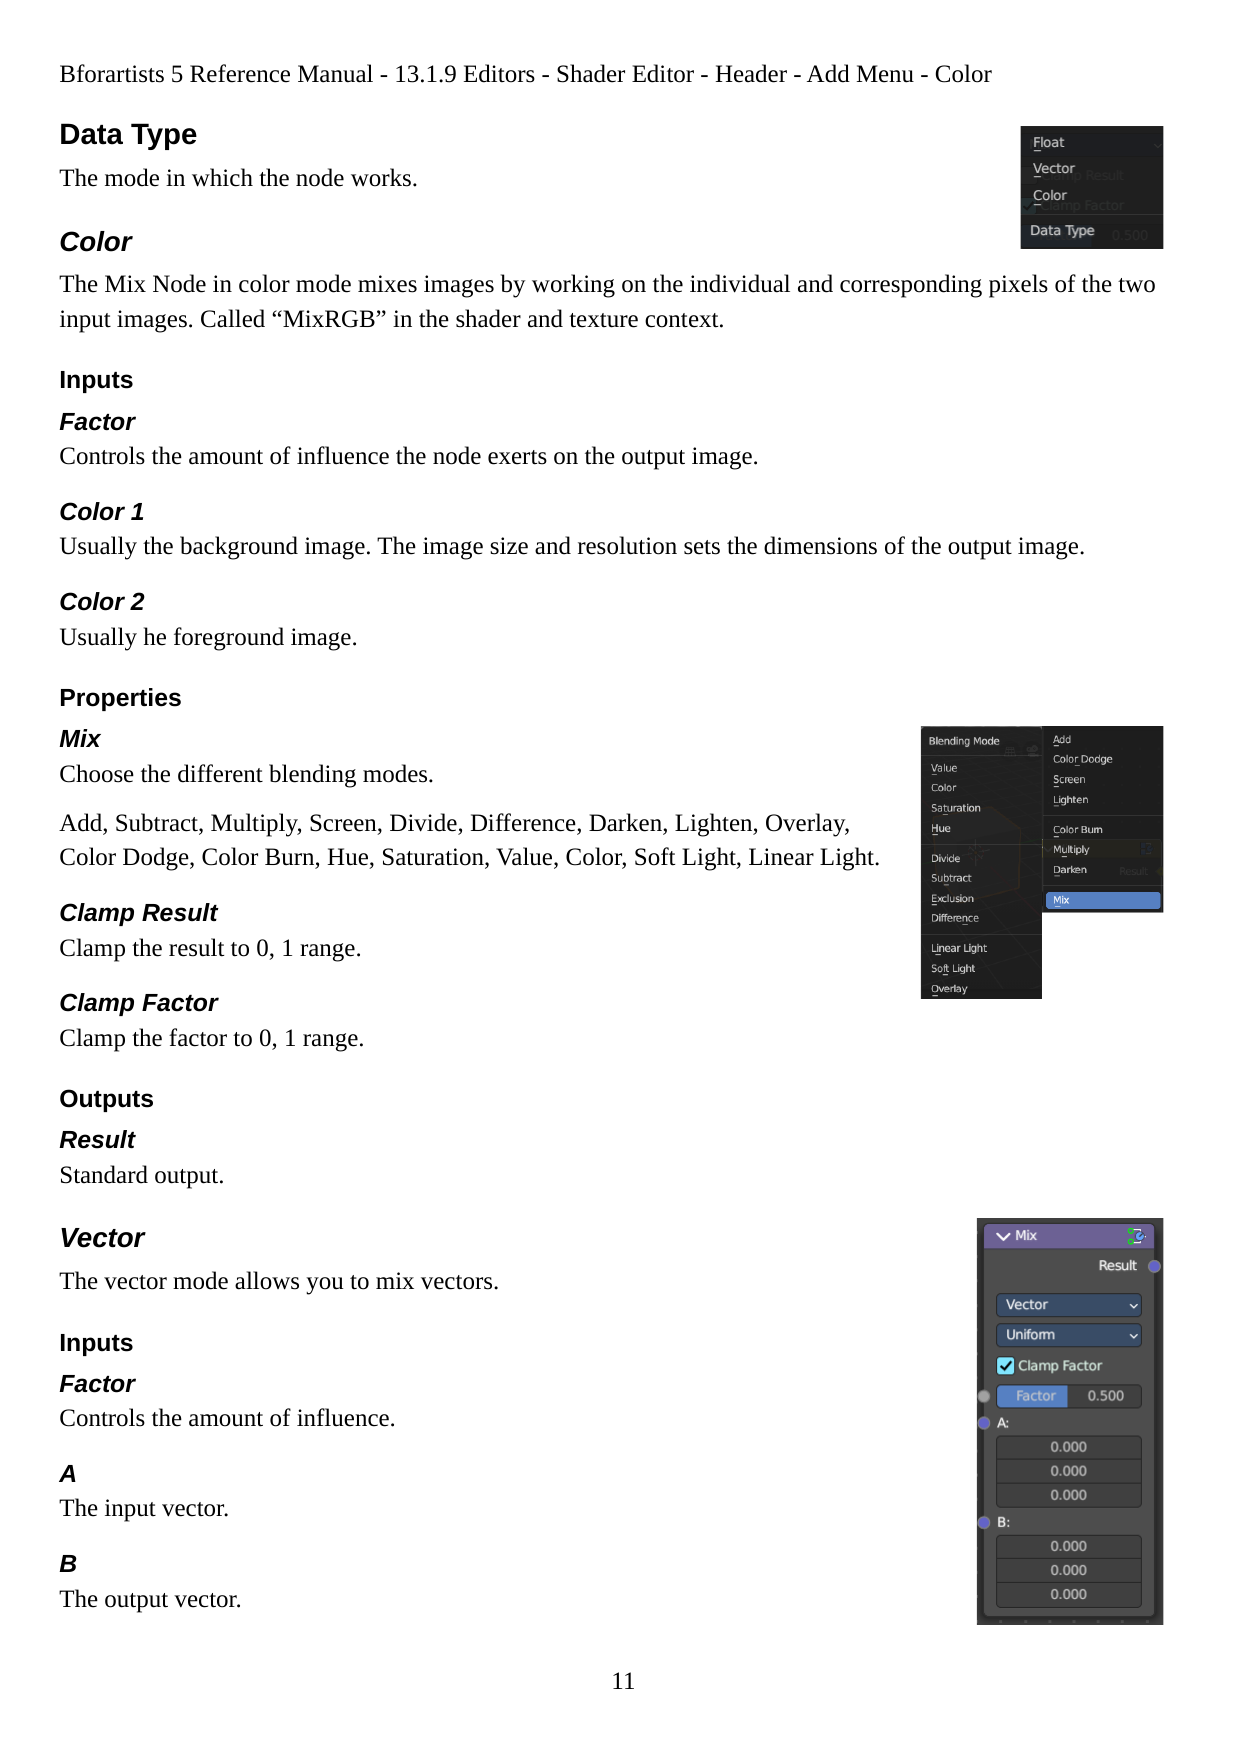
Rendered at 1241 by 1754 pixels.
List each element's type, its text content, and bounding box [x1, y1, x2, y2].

subtitle Factor [59, 1369, 976, 1397]
subtitle Inputs [59, 1328, 976, 1356]
subtitle Color 1 [59, 497, 1181, 525]
subtitle Outputs [59, 1084, 1181, 1113]
text The vector mode allows you to mix vectors. [59, 1266, 976, 1295]
subtitle [1164, 898, 1181, 926]
subtitle Inputs [59, 366, 1181, 394]
text The Mix Node in color mode mixes images by working on the individual and corresponding pixels of the two input images. Called “MixRGB” in the shader and texture context. [59, 269, 1181, 333]
text The input vector. [59, 1493, 976, 1522]
text Controls the amount of influence. [59, 1403, 976, 1432]
subtitle B [59, 1549, 976, 1577]
subtitle Vector [59, 1222, 976, 1253]
text The mode in which the node works. [59, 163, 1020, 192]
subtitle Factor [59, 407, 1181, 435]
text [1164, 1584, 1181, 1612]
text Usually the background image. The image size and resolution sets the dimensions of the output image. [59, 531, 1181, 560]
picture [920, 726, 1164, 1001]
text The output vector. [59, 1584, 976, 1612]
subtitle Mix [59, 724, 1181, 753]
subtitle [1164, 1222, 1181, 1253]
text Choose the different blending modes. [59, 759, 920, 788]
subtitle Result [59, 1125, 1181, 1154]
text Controls the amount of influence the node exerts on the output image. [59, 441, 1181, 470]
text [1164, 1493, 1181, 1522]
picture [976, 1218, 1164, 1625]
subtitle Clamp Factor [59, 988, 1181, 1016]
subtitle Color [59, 225, 1181, 257]
text Clamp the factor to 0, 1 range. [59, 1023, 1181, 1051]
text Clamp the result to 0, 1 range. [59, 933, 920, 961]
subtitle Data Type [59, 117, 1181, 151]
subtitle [1164, 1459, 1181, 1487]
subtitle [1164, 1369, 1181, 1397]
text Standard output. [59, 1160, 1181, 1189]
subtitle [1164, 1328, 1181, 1356]
subtitle Properties [59, 683, 1181, 712]
subtitle Color 2 [59, 587, 1181, 615]
subtitle A [59, 1459, 976, 1487]
picture [1020, 126, 1164, 249]
text Usually he foreground image. [59, 622, 1181, 650]
subtitle Clamp Result [59, 898, 920, 926]
subtitle [1164, 1549, 1181, 1577]
text Add, Subtract, Multiply, Screen, Divide, Difference, Darken, Lighten, Overlay, Color Dodge, Color Burn, Hue, Saturation, Value, Color, Soft Light, Linear Light. [59, 808, 920, 871]
